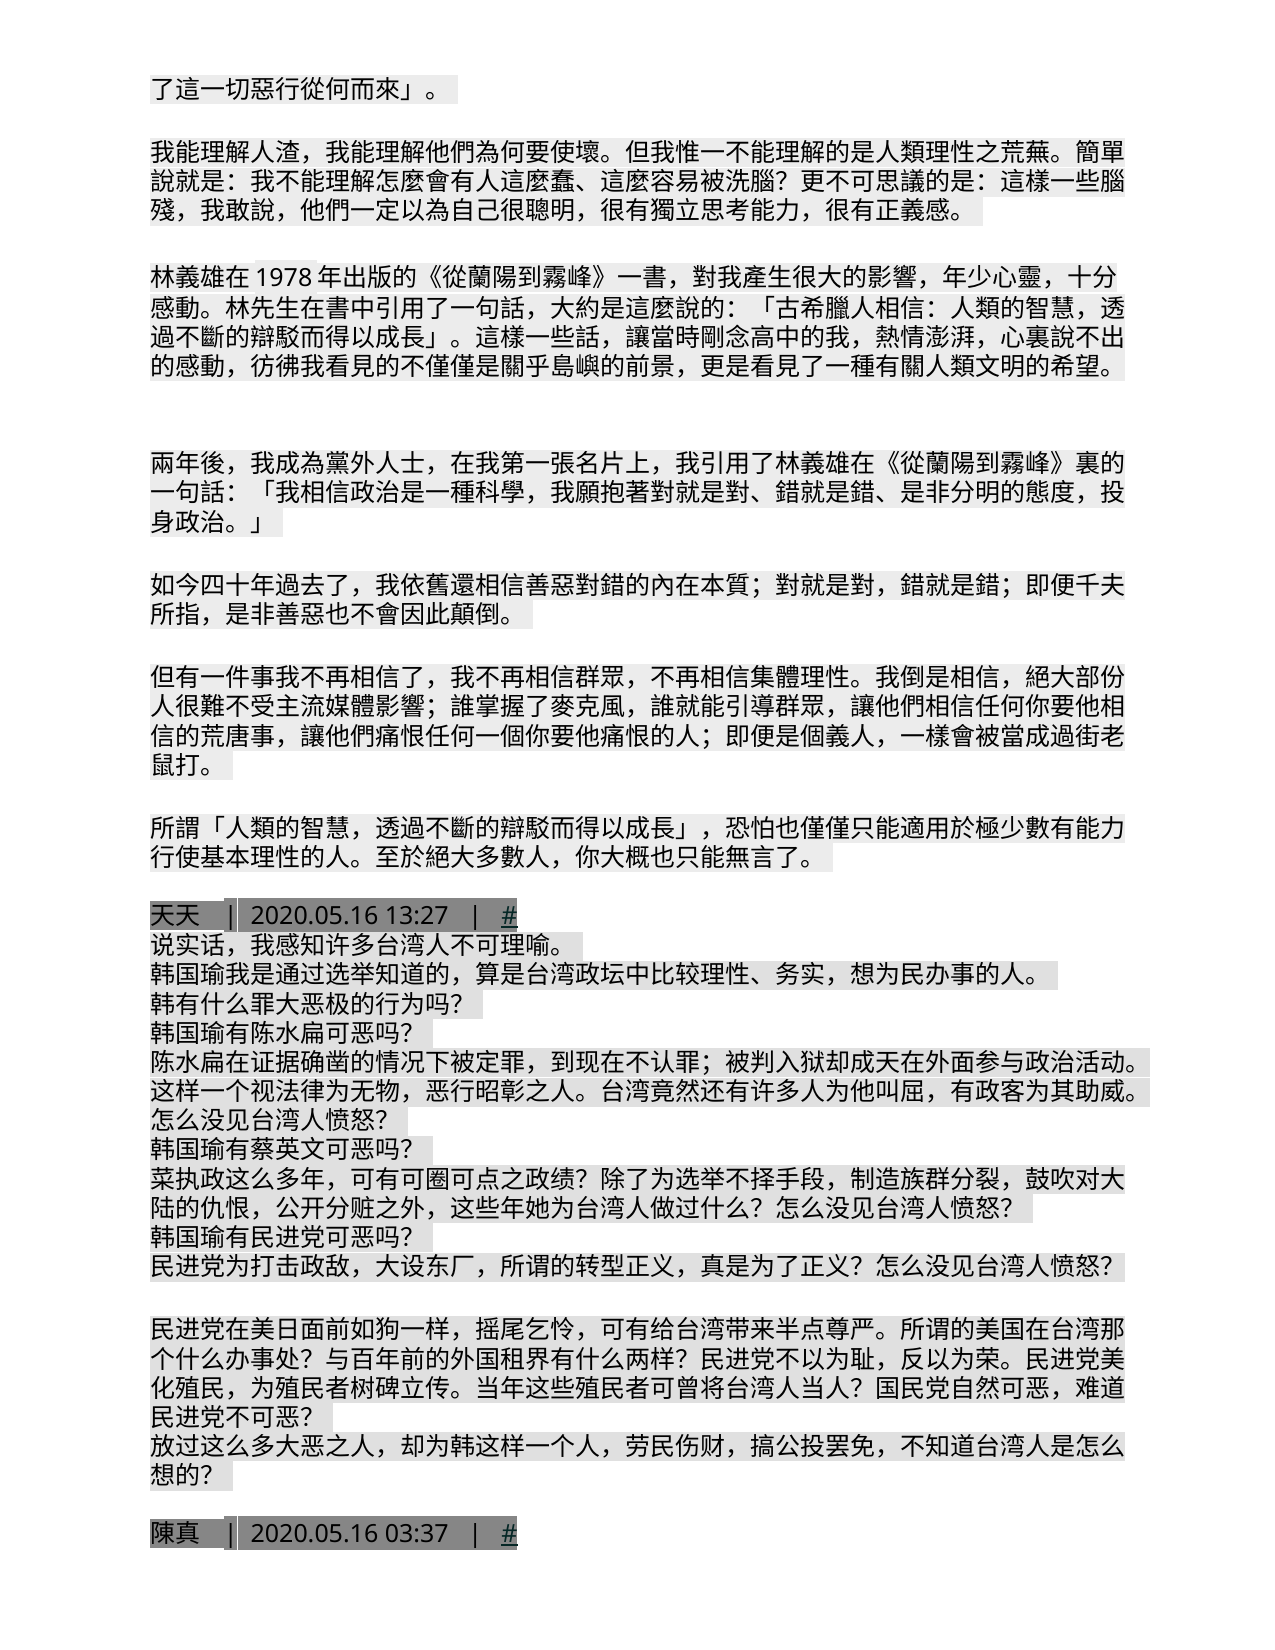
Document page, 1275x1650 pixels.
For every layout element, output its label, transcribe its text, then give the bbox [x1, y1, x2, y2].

text 卡韓政變 (241)：現在我明白了這一切惡行從何而來 陳真 2020. 05. 17. 話說什麼罷韓的，這種事實在太低級太瑣碎。可是，在這樣一個善惡顛倒、忠良受苦、豺狼當道的小島上，我們的生活卻被這樣一些極其低級猥瑣乃至邪門的人事物所包圍。 昆汀塔倫提諾的《決殺令》（Django Unchained）裏頭，男主角為了營救相愛的女主角，不惜出生入死，吃盡苦頭。有位賞金獵人因其熾烈愛情，一路相助。後來，女主角現身，賞金獵人見其美貌，發出感嘆說：「現在我明白了這一切熱情從何而來」。 我想說的也是這麼一回事。許多時候，每當我看到一些人渣或腦殘，看到他們的神情模樣，心裏也有同樣的感嘆：「現在我明白了這一切惡行從何而來。」 十九世紀有一種科學頗為盛行，叫做顱相學（Phrenology），對大腦做出功能定位。隨著神經科學的發展，如今顱相學無非就只是一場笑話。許多人說它是偽科學，其實它終究還是一種科學，只是驗證錯誤而已，但它卻為現代神經科學奠定了某種基礎假設。 俗語說「人不可貌相」，但我卻覺得人完全是可以貌相的，好人就是好人模樣，人渣就是人渣樣，而腦殘就是一副腦子進水的樣子。關於這方面，我就不舉例了。我講這個並非耍嘴皮拐彎抹角罵人，而是認真的。所謂「相由心生」，確實如此，差別只是在於你會不會看一個人的「相」。 以罷韓為例，我想請問的是：善惡好壞還需要說嗎？這就好像白雪公主和虎姑婆哪個好哪個壞，還需要講解嗎？一個人，如果不是重度腦殘，抑或是良心被狗吃了，怎麼可能會分不清如此淺顯如此清楚的一種是非善惡？許多時候，每當我看到腦殘，或是看到人渣，看到他們的氣質神情與模樣，就常會有這樣一種「決殺令式的」恍然大悟感：「現在我明白了這一切惡行從何而來」。 我能理解人渣，我能理解他們為何要使壞。但我惟一不能理解的是人類理性之荒蕪。簡單說就是：我不能理解怎麼會有人這麼蠢、這麼容易被洗腦？更不可思議的是：這樣一些腦殘，我敢說，他們一定以為自己很聰明，很有獨立思考能力，很有正義感。 林義雄在1978年出版的《從蘭陽到霧峰》一書，對我產生很大的影響，年少心靈，十分感動。林先生在書中引用了一句話，大約是這麼說的：「古希臘人相信：人類的智慧，透過不斷的辯駁而得以成長」。這樣一些話，讓當時剛念高中的我，熱情澎湃，心裏說不出的感動，彷彿我看見的不僅僅是關乎島嶼的前景，更是看見了一種有關人類文明的希望。 兩年後，我成為黨外人士，在我第一張名片上，我引用了林義雄在《從蘭陽到霧峰》裏的一句話：「我相信政治是一種科學，我願抱著對就是對、錯就是錯、是非分明的態度，投身政治。」 如今四十年過去了，我依舊還相信善惡對錯的內在本質；對就是對，錯就是錯；即便千夫所指，是非善惡也不會因此顛倒。 但有一件事我不再相信了，我不再相信群眾，不再相信集體理性。我倒是相信，絕大部份人很難不受主流媒體影響；誰掌握了麥克風，誰就能引導群眾，讓他們相信任何你要他相信的荒唐事，讓他們痛恨任何一個你要他痛恨的人；即便是個義人，一樣會被當成過街老鼠打。 所謂「人類的智慧，透過不斷的辯駁而得以成長」，恐怕也僅僅只能適用於極少數有能力行使基本理性的人。至於絕大多數人，你大概也只能無言了。 [150, 75, 1125, 872]
text 陳真 | 2020.05.16 03:37 | # [150, 1516, 1125, 1550]
text 天天 | 2020.05.16 13:27 | # [150, 897, 1125, 932]
text 说实话，我感知许多台湾人不可理喻。 韩国瑜我是通过选举知道的，算是台湾政坛中比较理性、务实，想为民办事的人。 韩有什么罪大恶极的行为吗？ 韩国瑜有陈水扁可恶吗？ 陈水扁在证据确凿的情况下被定罪，到现在不认罪；被判入狱却成天在外面参与政治活动。这样一个视法律为无物，恶行昭彰之人。台湾竟然还有许多人为他叫屈，有政客为其助威。怎么没见台湾人愤怒？ 韩国瑜有蔡英文可恶吗？ 菜执政这么多年，可有可圈可点之政绩？除了为选举不择手段，制造族群分裂，鼓吹对大陆的仇恨，公开分赃之外，这些年她为台湾人做过什么？怎么没见台湾人愤怒？ 韩国瑜有民进党可恶吗？ 民进党为打击政敌，大设东厂，所谓的转型正义，真是为了正义？怎么没见台湾人愤怒？ 民进党在美日面前如狗一样，摇尾乞怜，可有给台湾带来半点尊严。所谓的美国在台湾那个什么办事处？与百年前的外国租界有什么两样？民进党不以为耻，反以为荣。民进党美化殖民，为殖民者树碑立传。当年这些殖民者可曾将台湾人当人？国民党自然可恶，难道民进党不可恶？ 放过这么多大恶之人，却为韩这样一个人，劳民伤财，搞公投罢免，不知道台湾人是怎么想的？ [150, 932, 1125, 1491]
